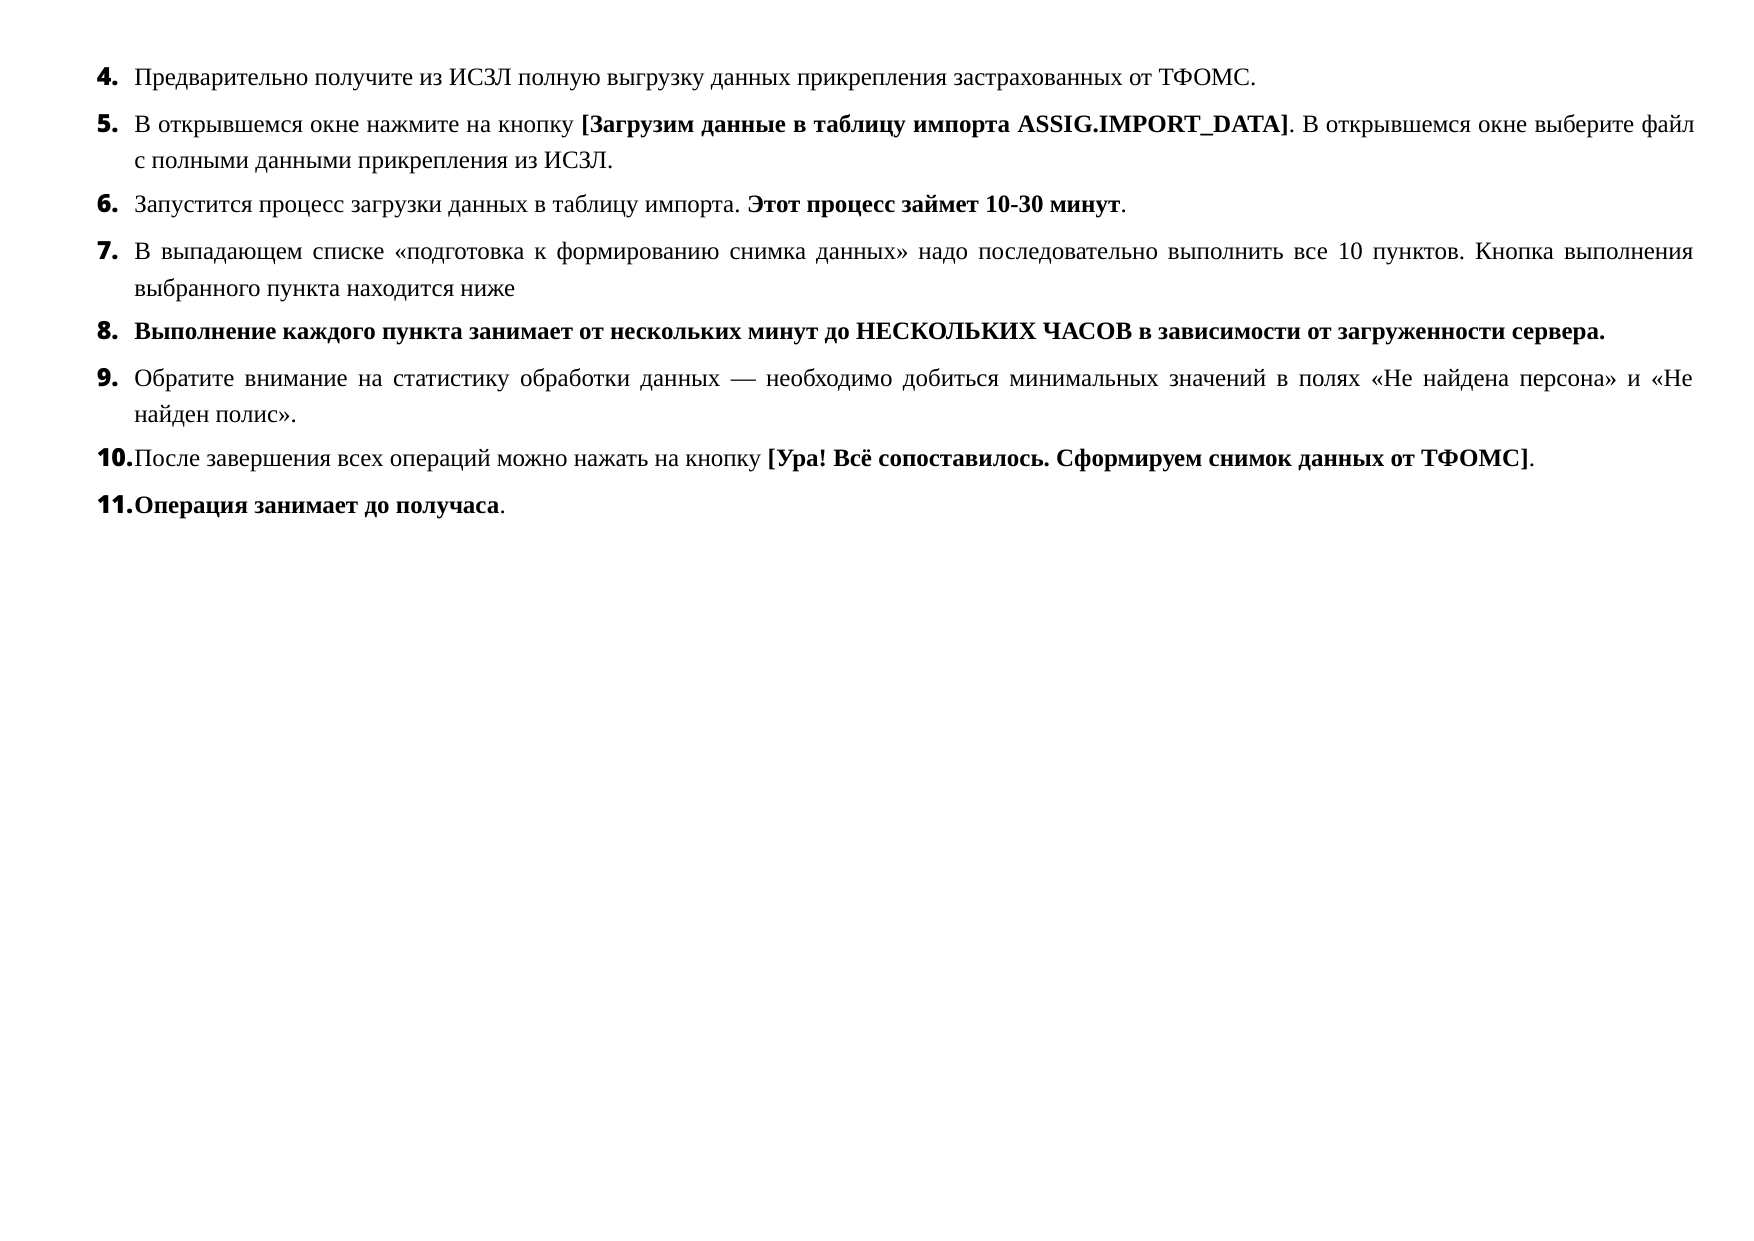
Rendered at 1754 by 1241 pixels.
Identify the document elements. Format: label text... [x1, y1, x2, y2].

list Выполнение каждого пункта занимает от нескольких минут до НЕСКОЛЬКИХ ЧАСОВ в зависимости от загруженности сервера. [97, 313, 1695, 347]
list Предварительно получите из ИСЗЛ полную выгрузку данных прикрепления застрахованных от ТФОМС. [97, 59, 1695, 93]
list После завершения всех операций можно нажать на кнопку [Ура! Всё сопоставилось. Сформируем снимок данных от ТФОМС]. [97, 440, 1695, 474]
list В открывшемся окне нажмите на кнопку [Загрузим данные в таблицу импорта ASSIG.IMPORT_DATA]. В открывшемся окне выберите файл с полными данными прикрепления из ИСЗЛ. [97, 106, 1695, 174]
list Операция занимает до получаса. [97, 487, 1695, 521]
list В выпадающем списке «подготовка к формированию снимка данных» надо последовательно выполнить все 10 пунктов. Кнопка выполнения выбранного пункта находится ниже [97, 233, 1695, 301]
list Обратите внимание на статистику обработки данных — необходимо добиться минимальных значений в полях «Не найдена персона» и «Не найден полис». [97, 360, 1695, 428]
list Запустится процесс загрузки данных в таблицу импорта. Этот процесс займет 10-30 минут. [97, 186, 1695, 220]
